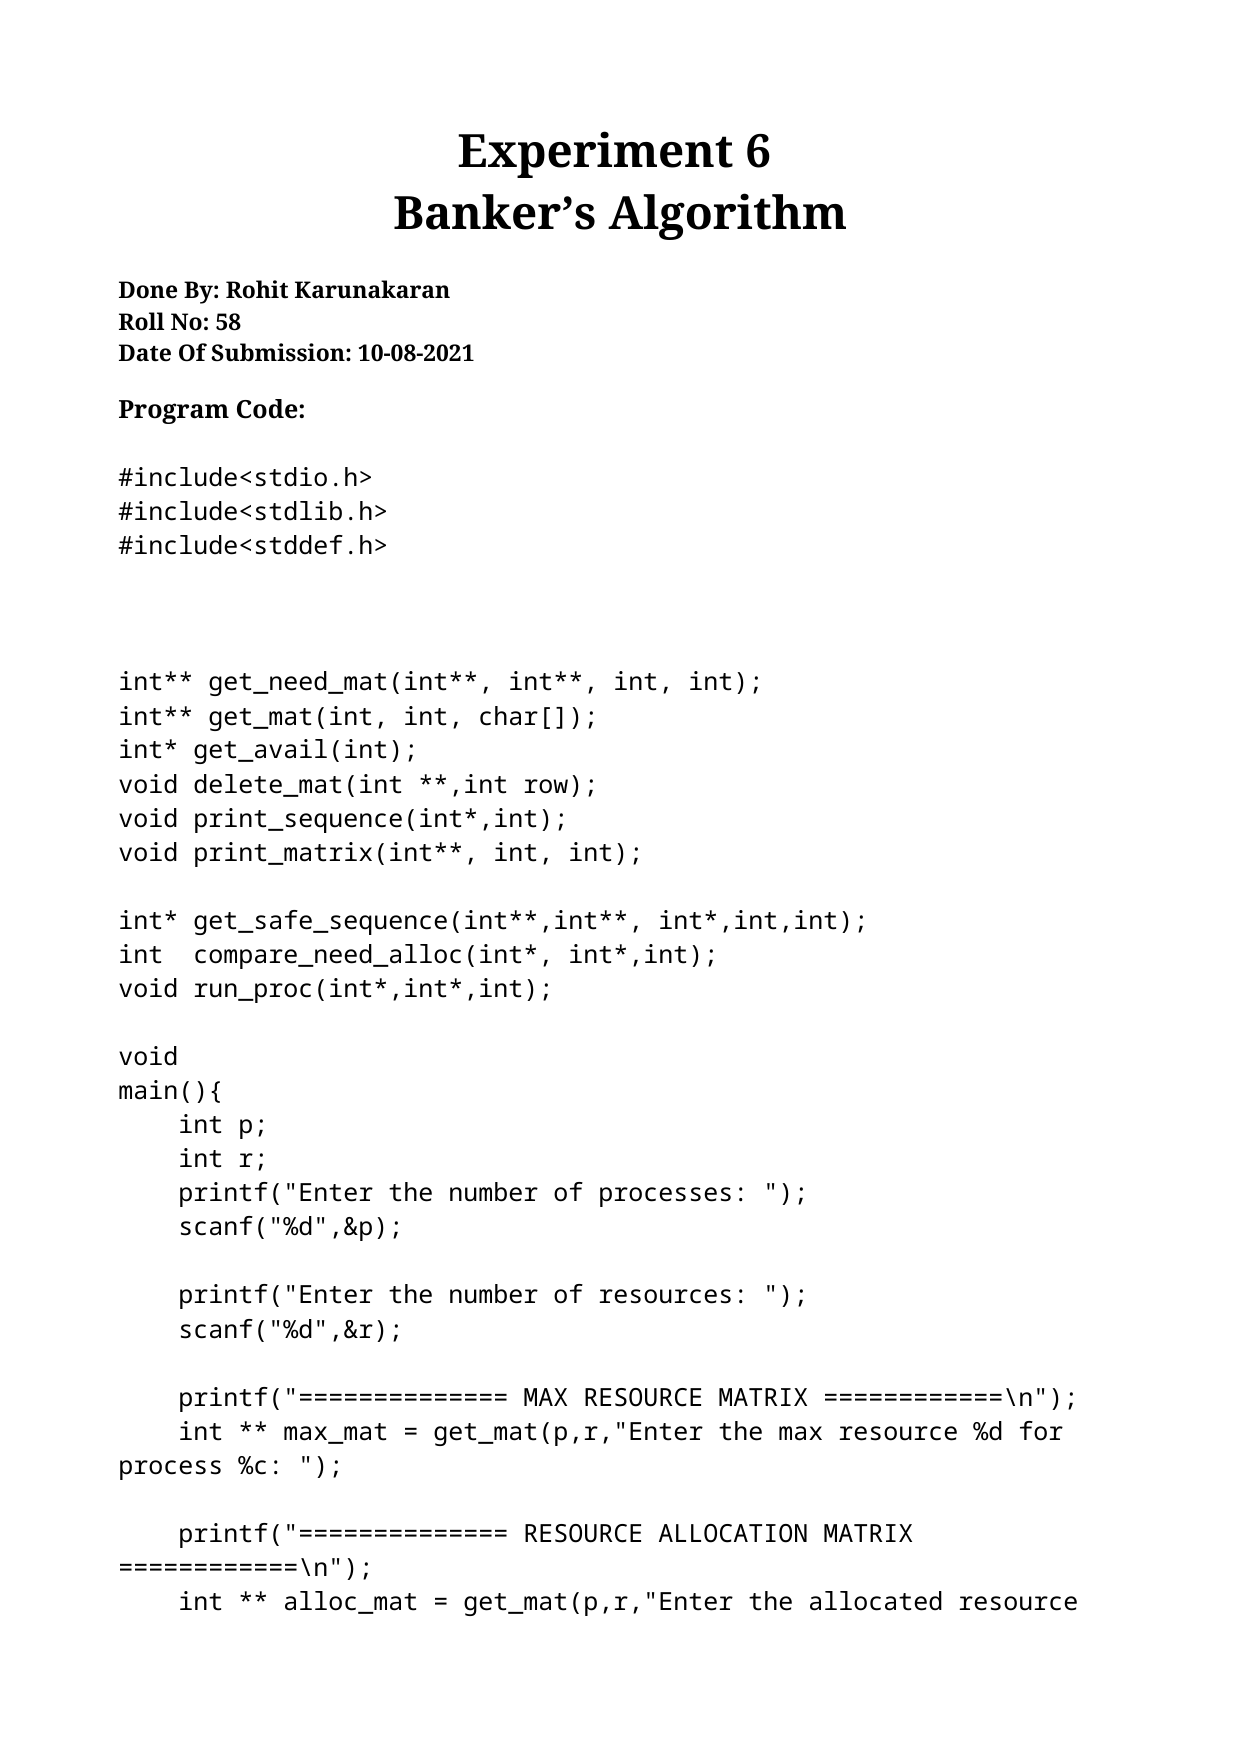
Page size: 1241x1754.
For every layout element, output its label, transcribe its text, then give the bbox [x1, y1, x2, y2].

text int ** max_mat = get_mat(p,r,"Enter the max resource %d for process %c: "); [118, 1413, 1122, 1482]
text void print_matrix(int**, int, int); [118, 834, 1122, 868]
text #include<stdlib.h> [118, 494, 1122, 528]
text #include<stddef.h> [118, 528, 1122, 562]
text printf("Enter the number of processes: "); [118, 1175, 1122, 1209]
text int* get_safe_sequence(int**,int**, int*,int,int); [118, 902, 1122, 937]
text void delete_mat(int **,int row); [118, 766, 1122, 800]
text printf("============== RESOURCE ALLOCATION MATRIX ============\n"); [118, 1516, 1122, 1584]
text scanf("%d",&r); [118, 1311, 1122, 1345]
text int ** alloc_mat = get_mat(p,r,"Enter the allocated resource [118, 1584, 1122, 1618]
text void [118, 1039, 1122, 1073]
text scanf("%d",&p); [118, 1209, 1122, 1243]
text int compare_need_alloc(int*, int*,int); [118, 937, 1122, 971]
text Program Code: [118, 392, 1122, 426]
text int p; [118, 1107, 1122, 1141]
text #include<stdio.h> [118, 460, 1122, 494]
text int r; [118, 1141, 1122, 1175]
text printf("Enter the number of resources: "); [118, 1277, 1122, 1311]
text main(){ [118, 1073, 1122, 1107]
text int** get_need_mat(int**, int**, int, int); [118, 664, 1122, 698]
text Roll No: 58 [118, 305, 1122, 337]
text Date Of Submission: 10-08-2021 [118, 337, 1122, 368]
text Banker’s Algorithm [118, 181, 1122, 243]
text Done By: Rohit Karunakaran [118, 274, 1122, 305]
text printf("============== MAX RESOURCE MATRIX ============\n"); [118, 1379, 1122, 1413]
text int* get_avail(int); [118, 732, 1122, 766]
text int** get_mat(int, int, char[]); [118, 698, 1122, 732]
text Experiment 6 [118, 118, 1122, 181]
text void run_proc(int*,int*,int); [118, 971, 1122, 1005]
text void print_sequence(int*,int); [118, 800, 1122, 834]
